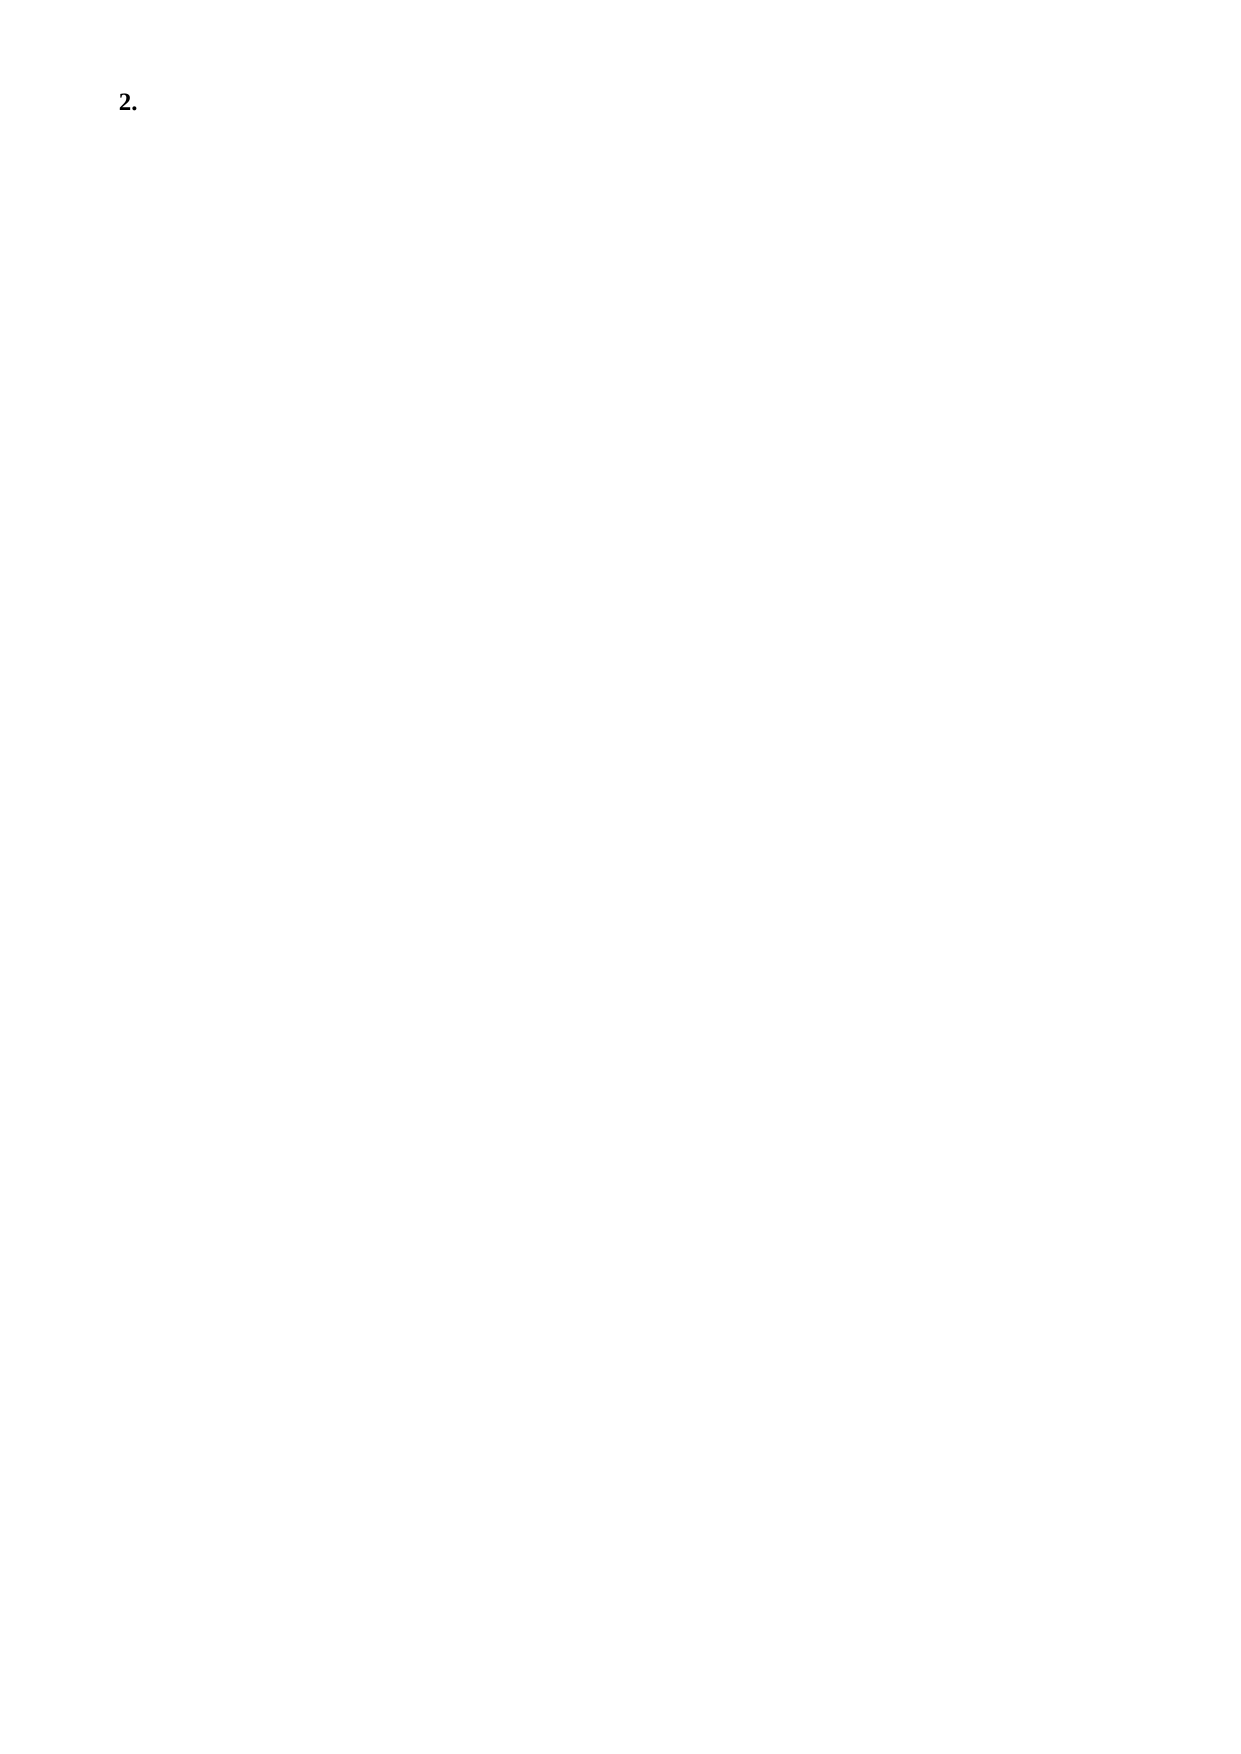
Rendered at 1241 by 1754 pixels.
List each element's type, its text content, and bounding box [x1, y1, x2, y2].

text 2. [119, 87, 1121, 116]
